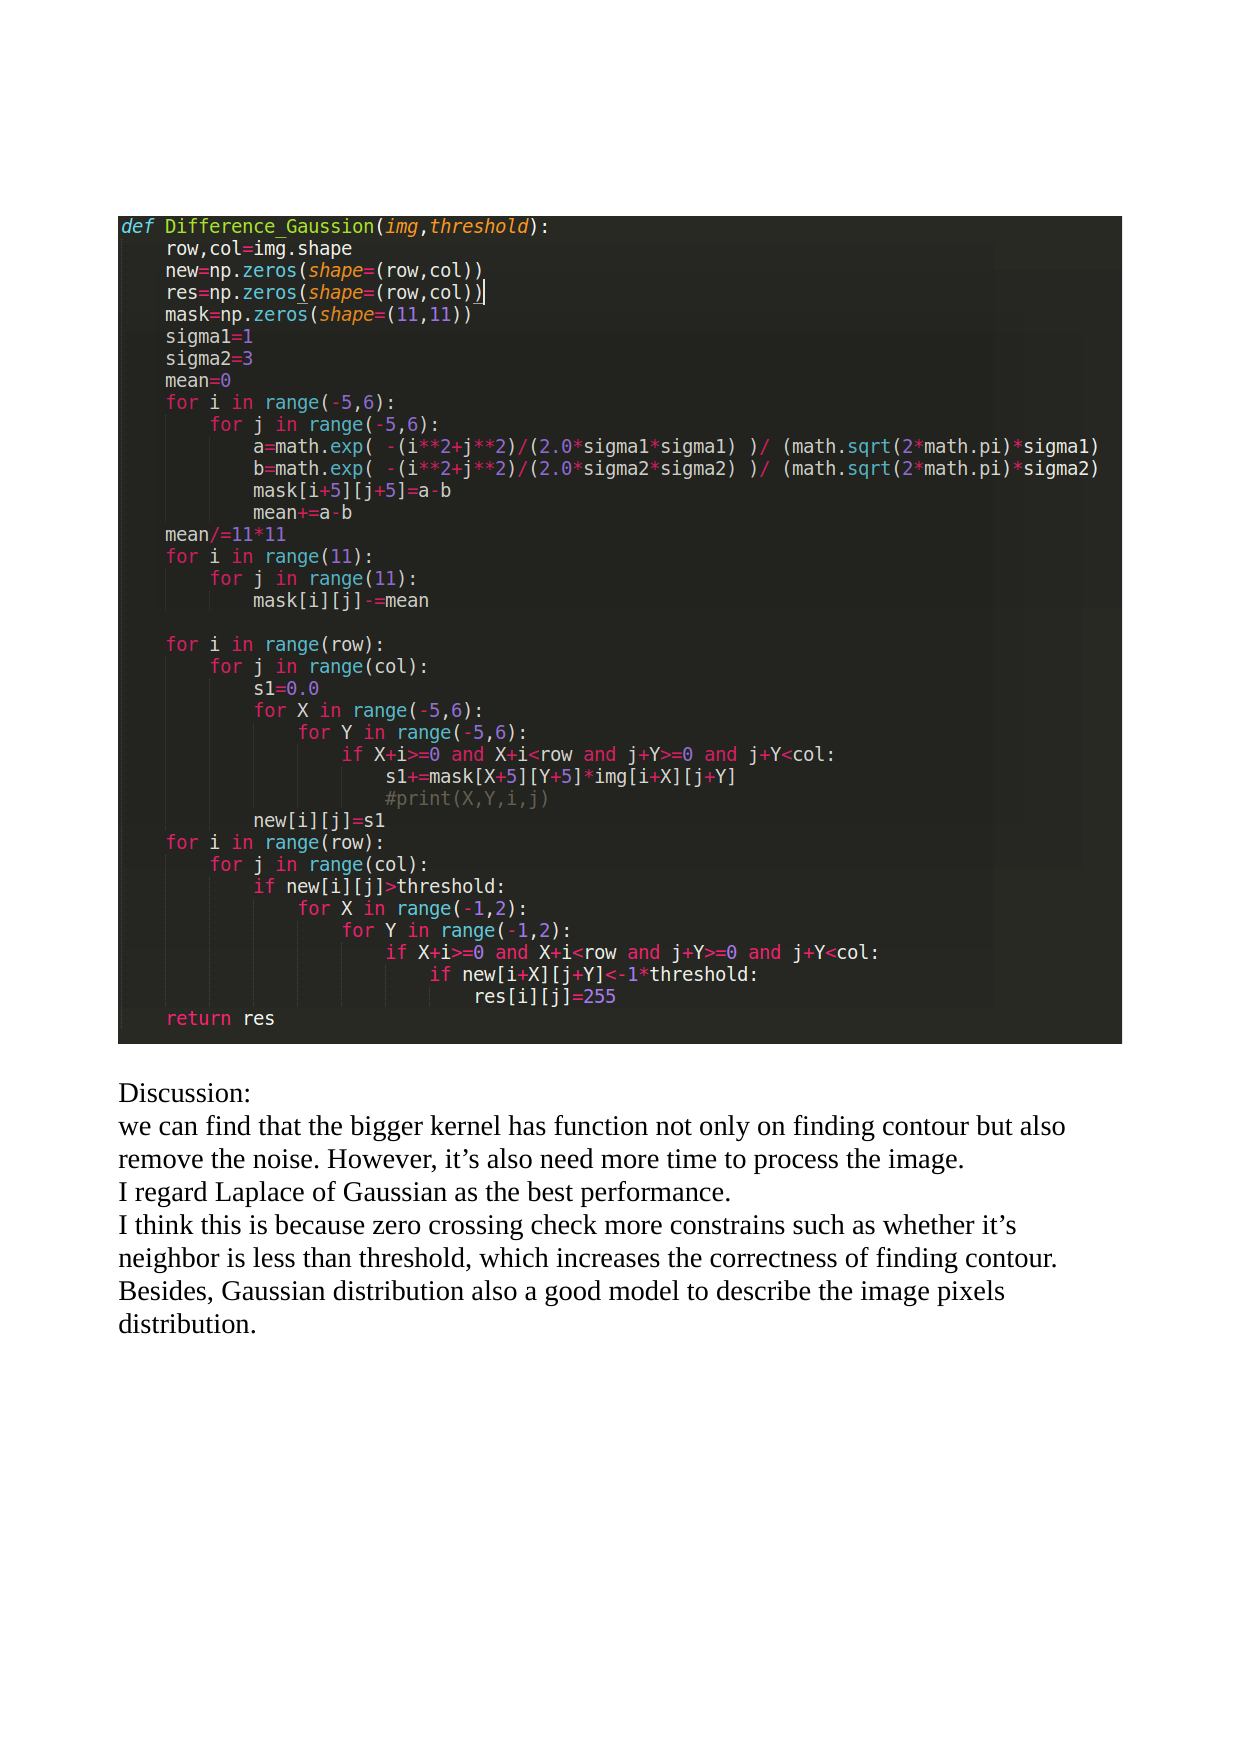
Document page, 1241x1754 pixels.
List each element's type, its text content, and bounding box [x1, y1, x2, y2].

text I regard Laplace of Gaussian as the best performance. [118, 1175, 1122, 1208]
text Discussion: [118, 1076, 1122, 1109]
text Besides, Gaussian distribution also a good model to describe the image pixels distribution. [118, 1273, 1122, 1339]
text we can find that the bigger kernel has function not only on finding contour but also remove the noise. However, it’s also need more time to process the image. [118, 1109, 1122, 1175]
picture [118, 216, 1123, 1044]
text I think this is because zero crossing check more constrains such as whether it’s neighbor is less than threshold, which increases the correctness of finding contour. [118, 1208, 1122, 1273]
